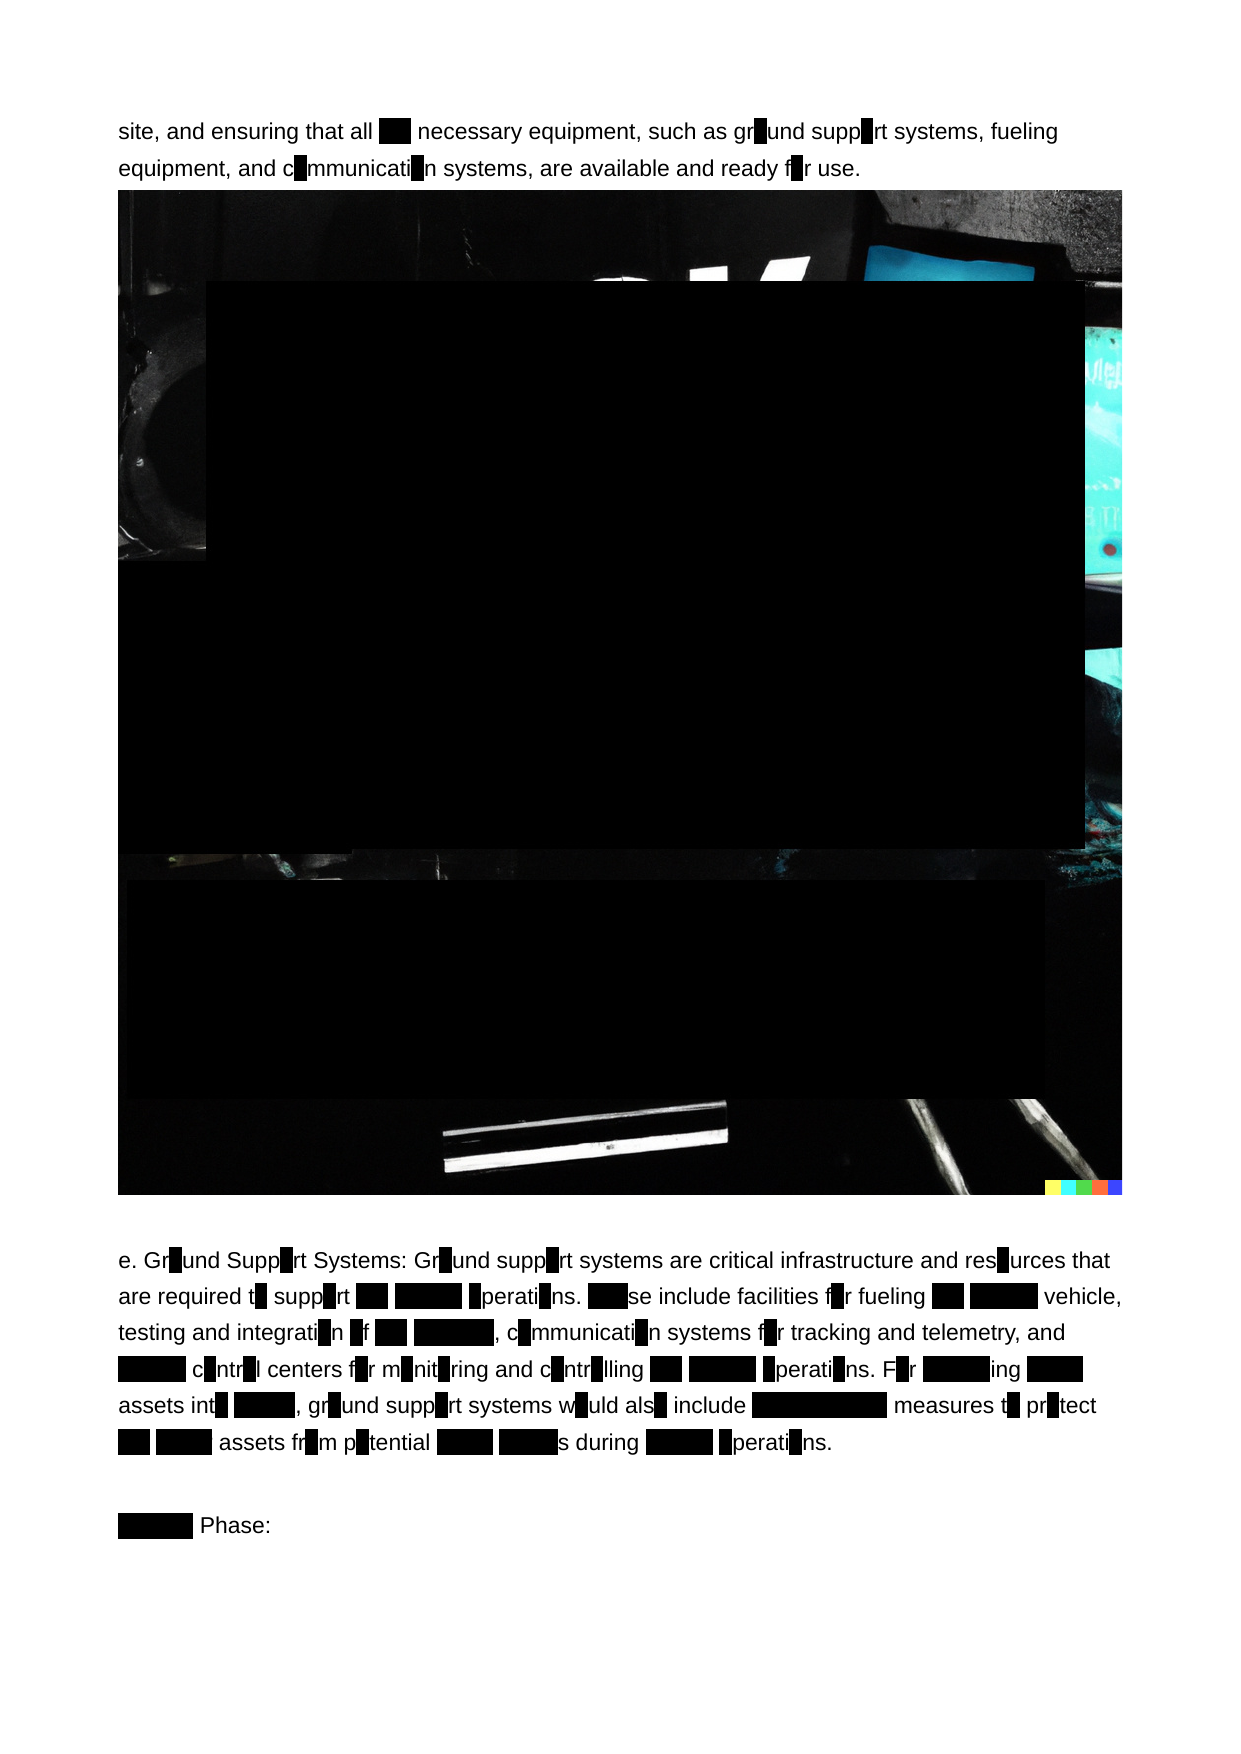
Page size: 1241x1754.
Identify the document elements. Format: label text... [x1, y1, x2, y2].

text e. Ground Support Systems: Ground support systems are critical infrastructure and resources that are required to support the launch operations. These include facilities for fueling the launch vehicle, testing and integration of the payload, communication systems for tracking and telemetry, and launch control centers for monitoring and controlling the launch operations. For launching cyber assets into space, ground support systems would also include cybersecurity measures to protect the cyber assets from potential cyber threats during launch operations. [118, 1247, 1122, 1455]
picture [118, 190, 1123, 1195]
text Launch Phase: [118, 1512, 1122, 1539]
text site, and ensuring that all the necessary equipment, such as ground support systems, fueling equipment, and communication systems, are available and ready for use. [118, 118, 1122, 181]
